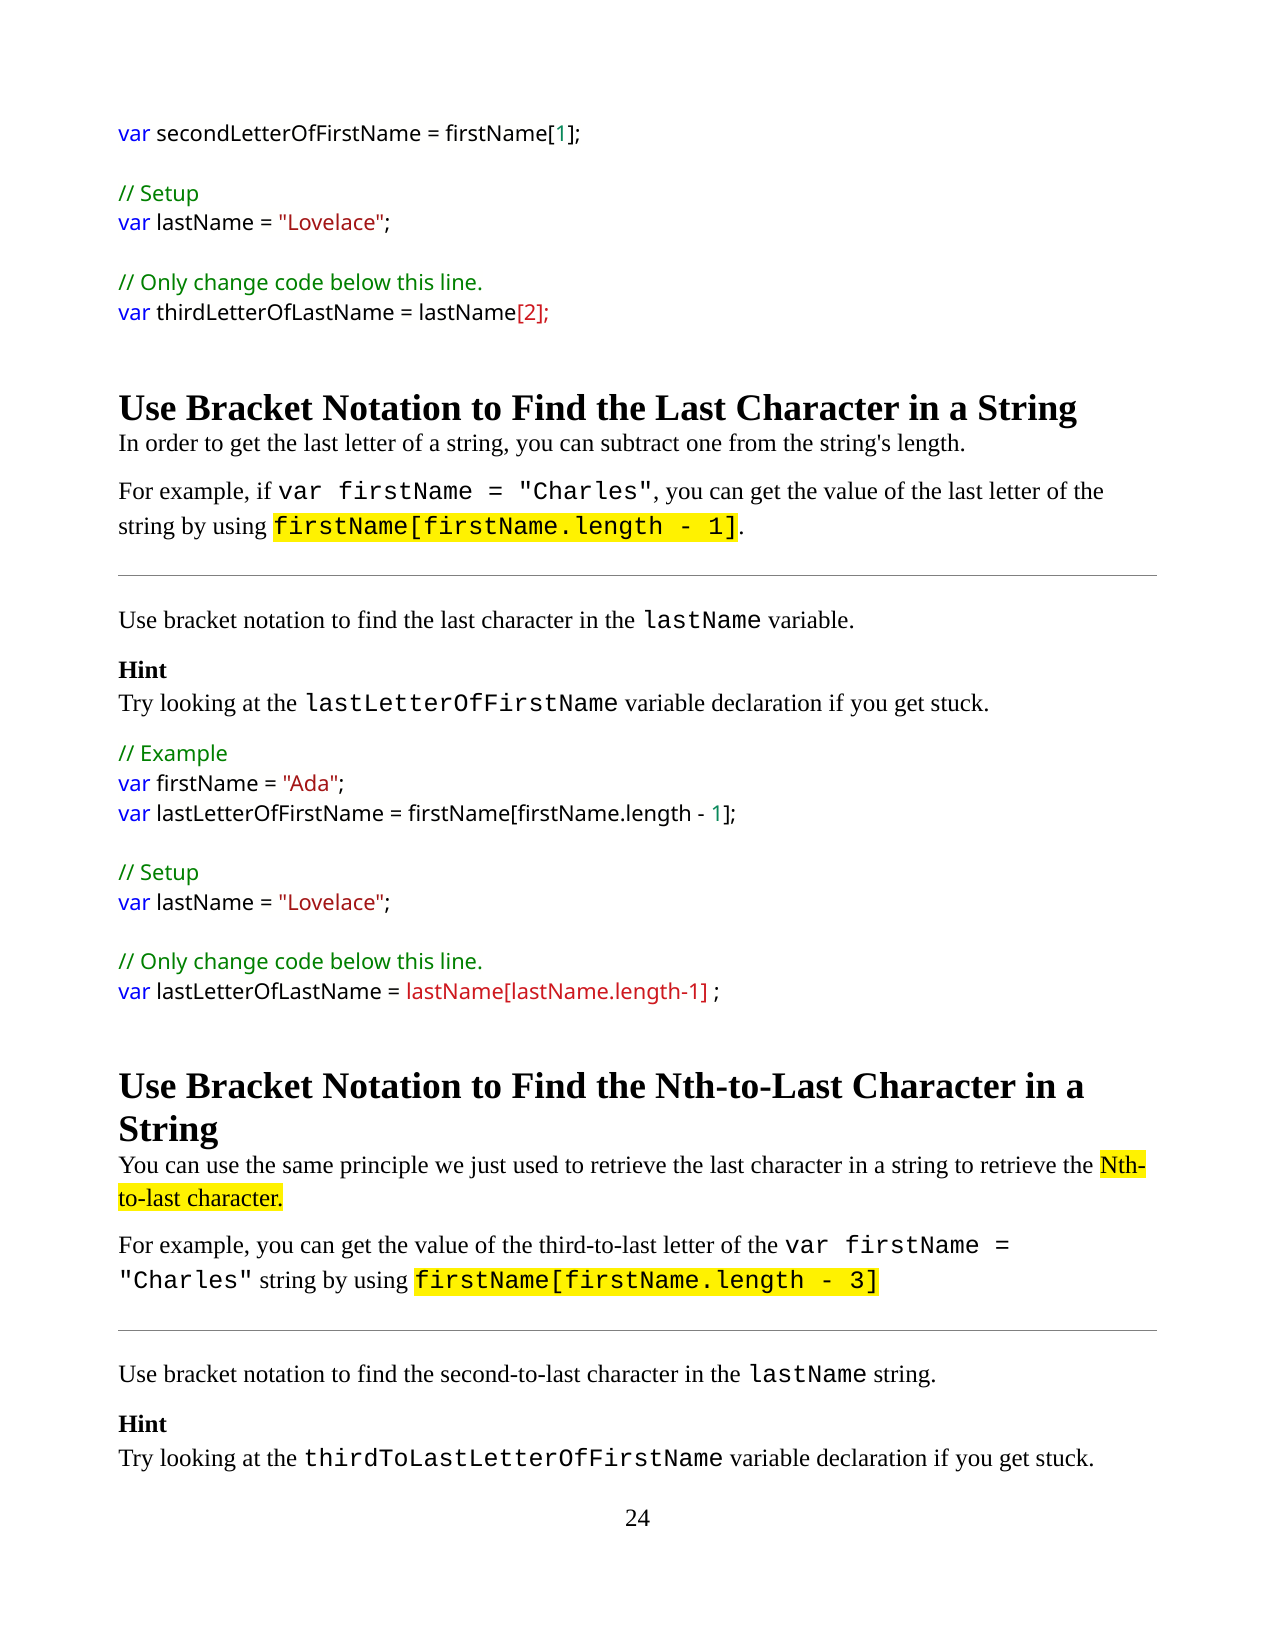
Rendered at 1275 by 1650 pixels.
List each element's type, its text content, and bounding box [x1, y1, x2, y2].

text Use bracket notation to find the last character in the lastName variable. [118, 605, 1157, 636]
text Hint Try looking at the thirdToLastLetterOfFirstName variable declaration if you get stuck. [118, 1409, 1157, 1473]
text var lastName = "Lovelace"; [118, 207, 1157, 237]
text Hint Try looking at the lastLetterOfFirstName variable declaration if you get stuck. [118, 655, 1157, 719]
text var firstName = "Ada"; [118, 768, 1157, 798]
text // Only change code below this line. [118, 946, 1157, 976]
text // Example [118, 738, 1157, 768]
text For example, if var firstName = "Charles", you can get the value of the last letter of the string by using firstName[firstName.length - 1]. [118, 476, 1157, 542]
text Use bracket notation to find the second-to-last character in the lastName string. [118, 1359, 1157, 1390]
text var secondLetterOfFirstName = firstName[1]; [118, 118, 1157, 148]
text var lastLetterOfLastName = lastName[lastName.length-1] ; [118, 976, 1157, 1006]
text For example, you can get the value of the third-to-last letter of the var firstName = "Charles" string by using firstName[firstName.length - 3] [118, 1230, 1157, 1296]
text var lastName = "Lovelace"; [118, 887, 1157, 917]
text // Only change code below this line. [118, 267, 1157, 297]
text // Setup [118, 857, 1157, 887]
text var thirdLetterOfLastName = lastName[2]; [118, 297, 1157, 326]
text // Setup [118, 178, 1157, 207]
text In order to get the last letter of a string, you can subtract one from the string's length. [118, 428, 1157, 457]
text You can use the same principle we just used to retrieve the last character in a string to retrieve the Nth-to-last character. [118, 1150, 1157, 1211]
subtitle Use Bracket Notation to Find the Nth-to-Last Character in a String [118, 1063, 1157, 1150]
subtitle Use Bracket Notation to Find the Last Character in a String [118, 385, 1157, 428]
text var lastLetterOfFirstName = firstName[firstName.length - 1]; [118, 798, 1157, 827]
